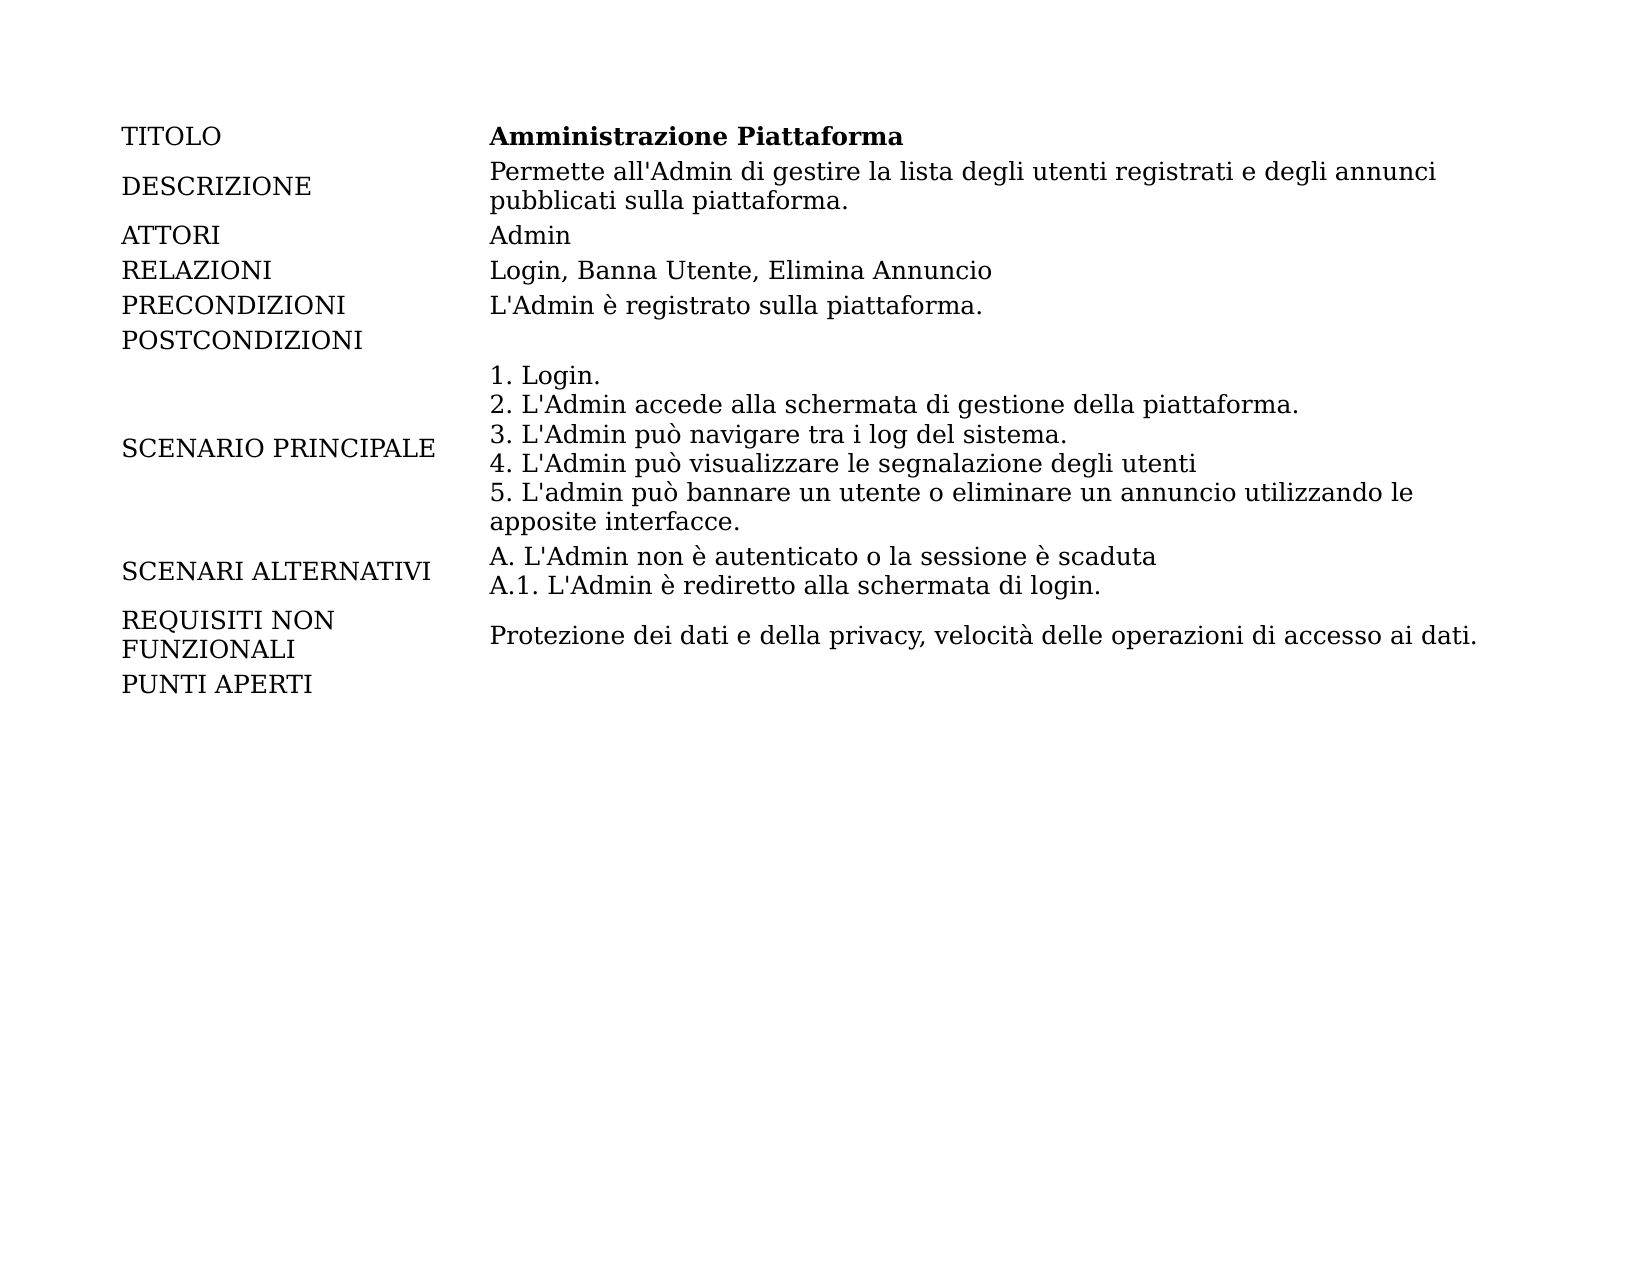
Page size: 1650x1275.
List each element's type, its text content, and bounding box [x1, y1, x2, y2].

table_cell DESCRIZIONE [118, 154, 486, 218]
table_cell Permette all'Admin di gestire la lista degli utenti registrati e degli annunci pubblicati sulla piattaforma. [486, 154, 1532, 218]
table_cell RELAZIONI [118, 254, 486, 288]
table_cell [486, 324, 1532, 358]
table_cell PRECONDIZIONI [118, 289, 486, 323]
table_cell SCENARI ALTERNATIVI [118, 539, 486, 603]
table_cell ATTORI [118, 219, 486, 253]
table_cell Login, Banna Utente, Elimina Annuncio [486, 254, 1532, 288]
table_cell TITOLO [118, 119, 486, 154]
table_cell 1. Login. 2. L'Admin accede alla schermata di gestione della piattaforma. 3. L'Admin può navigare tra i log del sistema. 4. L'Admin può visualizzare le segnalazione degli utenti 5. L'admin può bannare un utente o eliminare un annuncio utilizzando le apposite interfacce. [486, 359, 1532, 539]
table_header [486, 109, 1532, 119]
table_cell L'Admin è registrato sulla piattaforma. [486, 289, 1532, 323]
table_header [118, 109, 486, 119]
table_cell Admin [486, 219, 1532, 253]
table_cell Protezione dei dati e della privacy, velocità delle operazioni di accesso ai dati. [486, 604, 1532, 668]
table_cell SCENARIO PRINCIPALE [118, 359, 486, 539]
table_cell Amministrazione Piattaforma [486, 119, 1532, 154]
table_cell [486, 668, 1532, 703]
table_cell PUNTI APERTI [118, 668, 486, 703]
table_cell A. L'Admin non è autenticato o la sessione è scaduta A.1. L'Admin è rediretto alla schermata di login. [486, 539, 1532, 603]
table_cell POSTCONDIZIONI [118, 324, 486, 358]
table_cell REQUISITI NON FUNZIONALI [118, 604, 486, 668]
